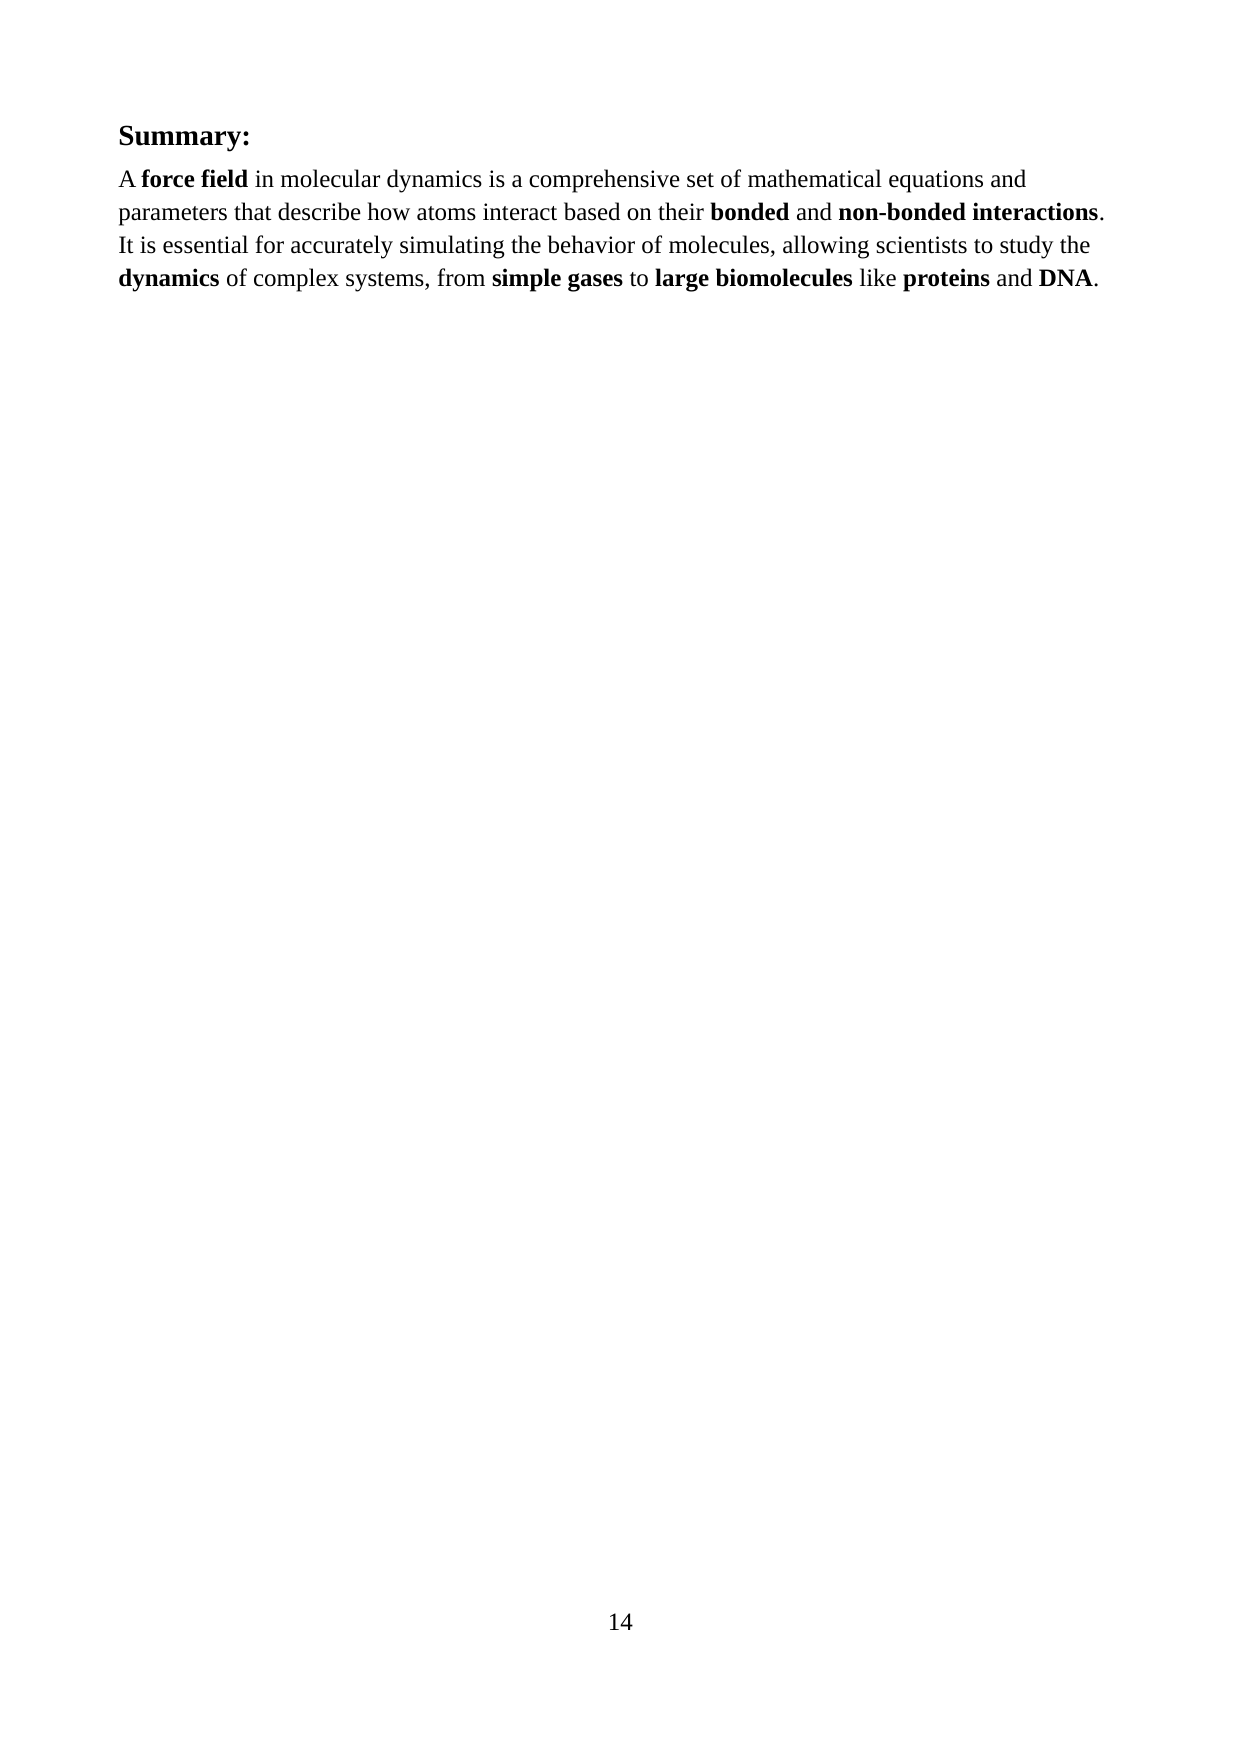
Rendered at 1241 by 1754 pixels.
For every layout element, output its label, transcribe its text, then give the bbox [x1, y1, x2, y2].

subtitle Summary: [118, 118, 1122, 152]
text A force field in molecular dynamics is a comprehensive set of mathematical equations and parameters that describe how atoms interact based on their bonded and non-bonded interactions. It is essential for accurately simulating the behavior of molecules, allowing scientists to study the dynamics of complex systems, from simple gases to large biomolecules like proteins and DNA. [118, 164, 1122, 292]
